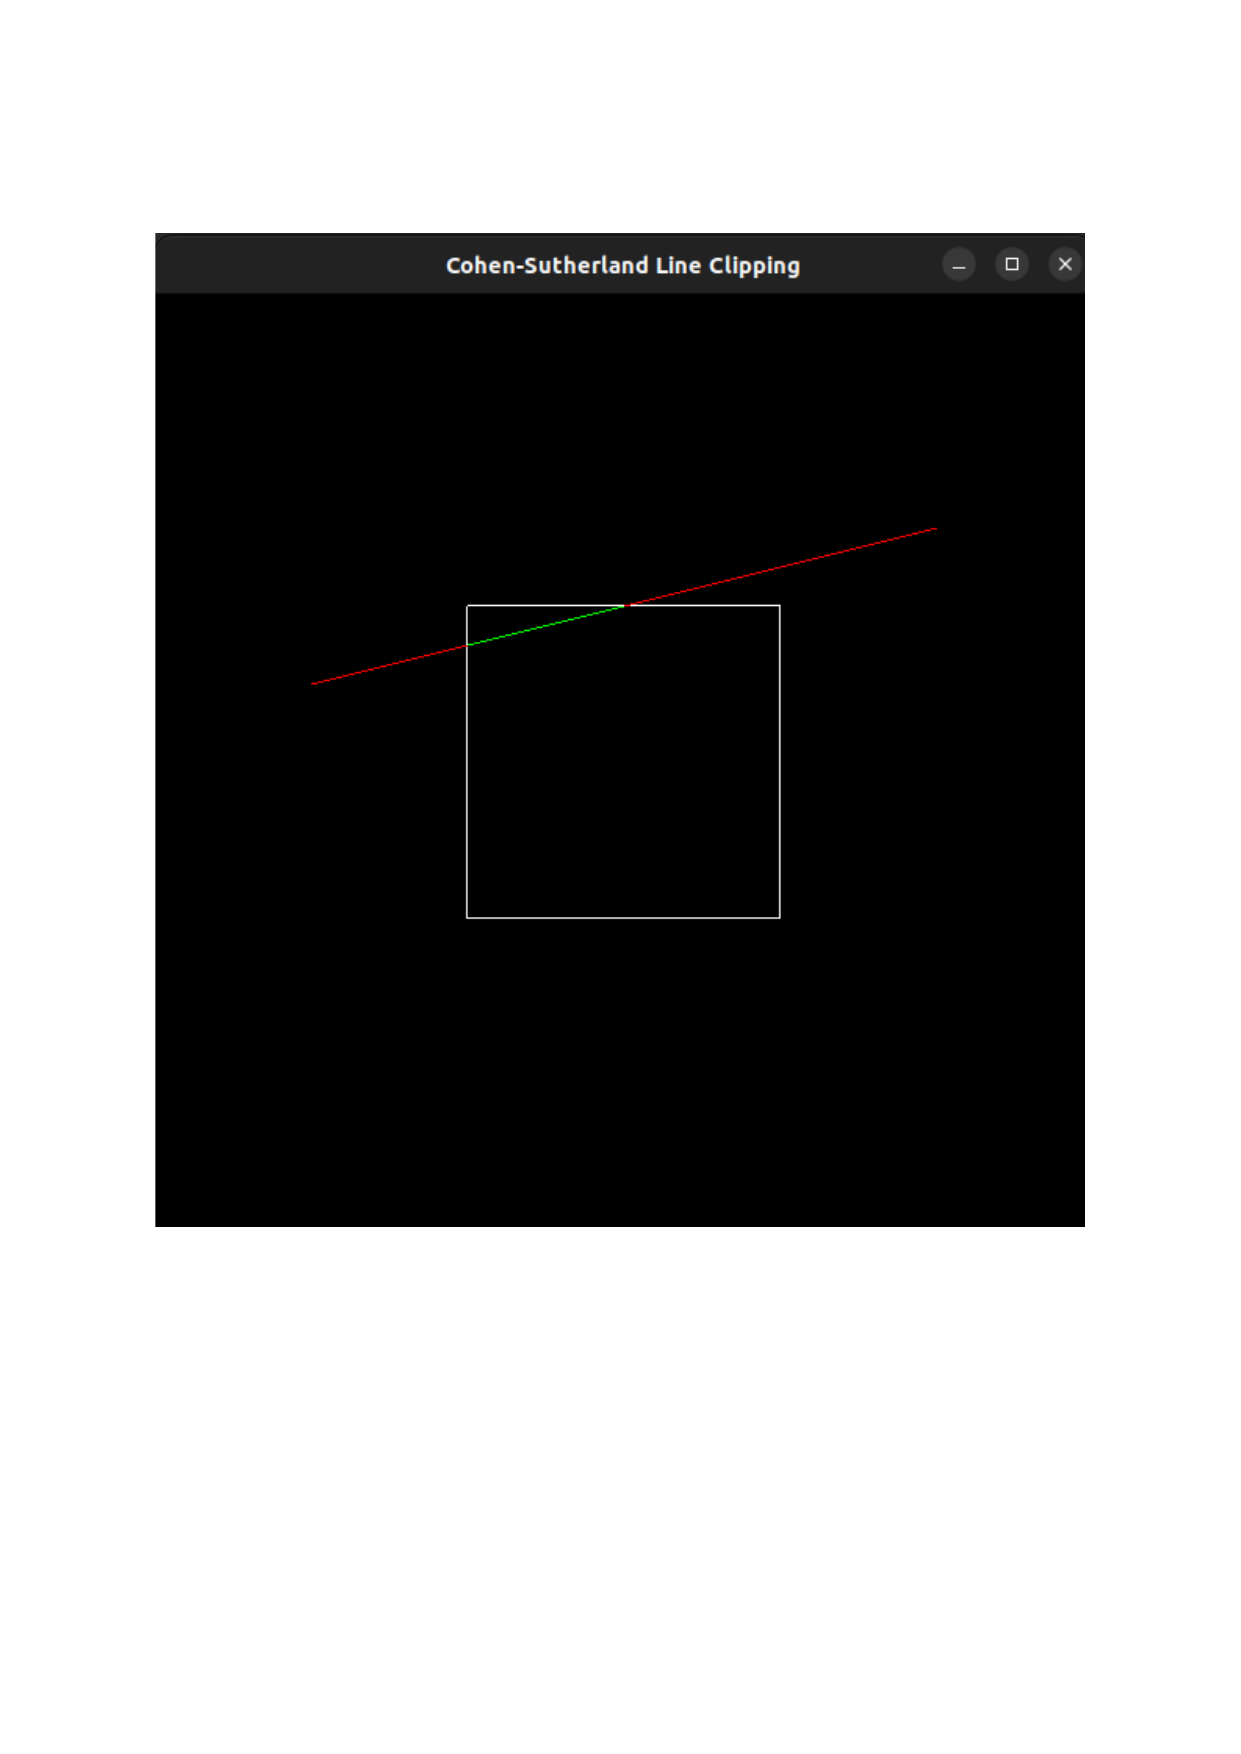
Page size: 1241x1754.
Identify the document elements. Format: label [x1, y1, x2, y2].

picture [606, 146, 635, 158]
picture [606, 175, 635, 187]
picture [155, 233, 1085, 1227]
